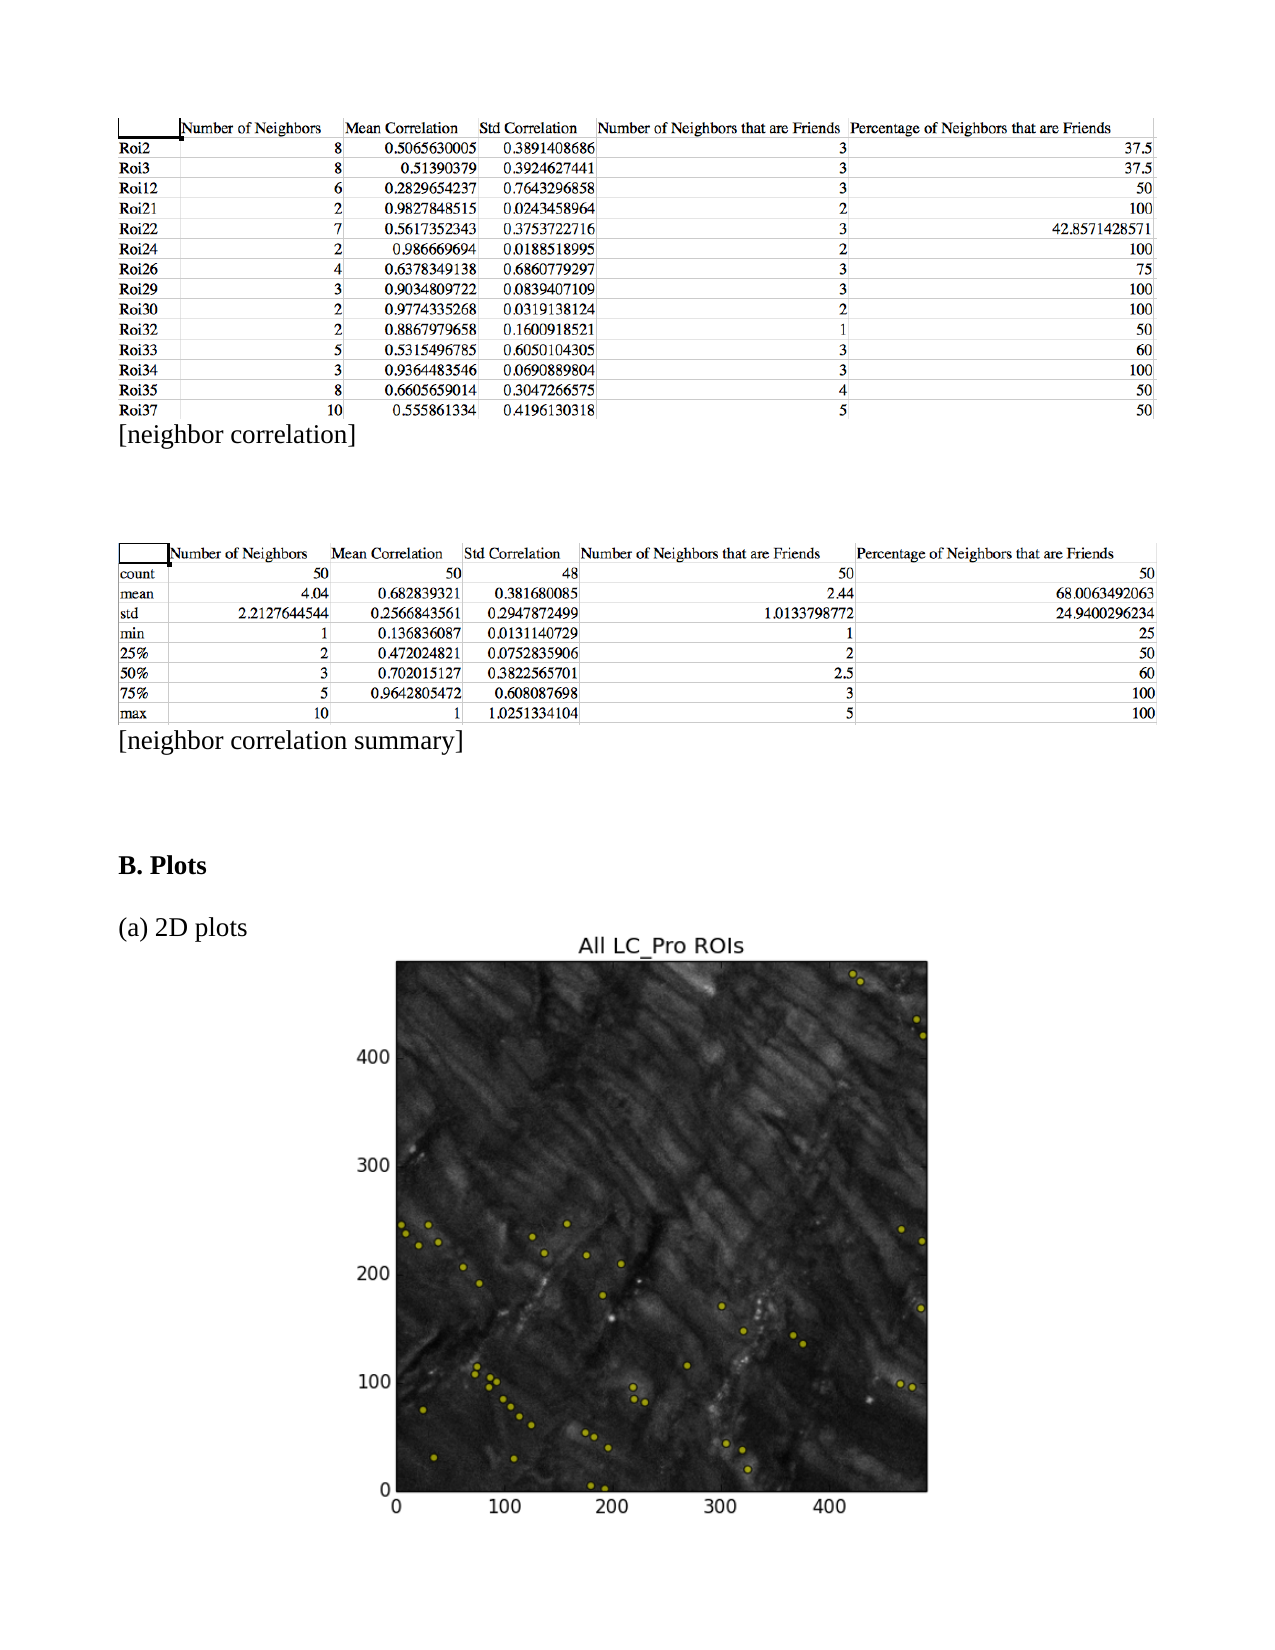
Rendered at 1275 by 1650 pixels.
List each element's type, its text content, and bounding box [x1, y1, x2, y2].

text [neighbor correlation summary] [118, 725, 1157, 756]
text B. Plots [118, 849, 1157, 880]
text [neighbor correlation] [118, 419, 1157, 450]
text (a) 2D plots [118, 911, 1157, 942]
